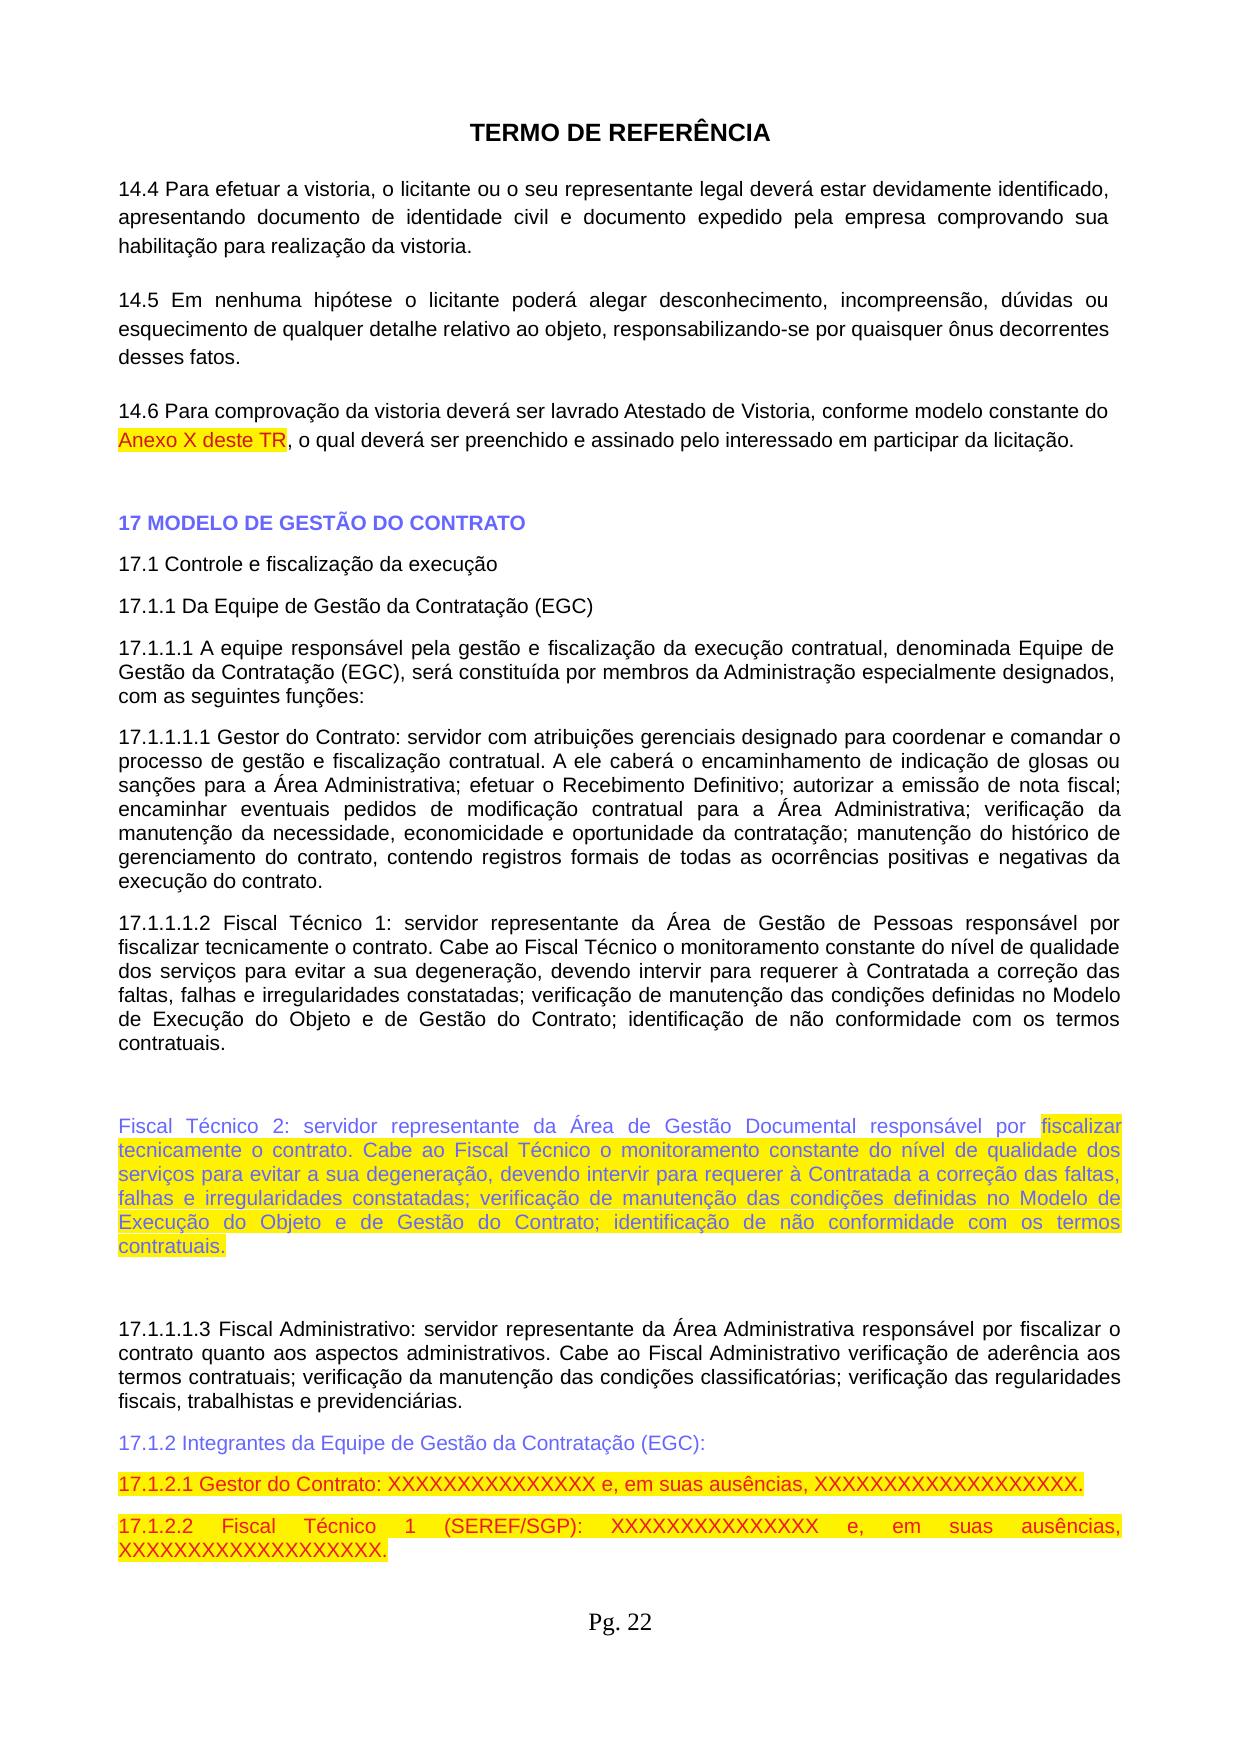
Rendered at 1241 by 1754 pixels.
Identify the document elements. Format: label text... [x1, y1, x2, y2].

text 17.1.1.1 A equipe responsável pela gestão e fiscalização da execução contratual, denominada Equipe de Gestão da Contratação (EGC), será constituída por membros da Administração especialmente designados, com as seguintes funções: [118, 636, 1116, 707]
text 14.6 Para comprovação da vistoria deverá ser lavrado Atestado de Vistoria, conforme modelo constante do Anexo X deste TR, o qual deverá ser preenchido e assinado pelo interessado em participar da licitação. [118, 399, 1110, 452]
text Fiscal Técnico 2: servidor representante da Área de Gestão Documental responsável por fiscalizar tecnicamente o contrato. Cabe ao Fiscal Técnico o monitoramento constante do nível de qualidade dos serviços para evitar a sua degeneração, devendo intervir para requerer à Contratada a correção das faltas, falhas e irregularidades constatadas; verificação de manutenção das condições definidas no Modelo de Execução do Objeto e de Gestão do Contrato; identificação de não conformidade com os termos contratuais. [118, 1114, 1122, 1257]
text 17.1.2 Integrantes da Equipe de Gestão da Contratação (EGC): [118, 1430, 1116, 1454]
text 17.1.2.2 Fiscal Técnico 1 (SEREF/SGP): XXXXXXXXXXXXXXX e, em suas ausências, XXXXXXXXXXXXXXXXXXX. [118, 1514, 1122, 1562]
text 17.1.1.1.1 Gestor do Contrato: servidor com atribuições gerenciais designado para coordenar e comandar o processo de gestão e fiscalização contratual. A ele caberá o encaminhamento de indicação de glosas ou sanções para a Área Administrativa; efetuar o Recebimento Definitivo; autorizar a emissão de nota fiscal; encaminhar eventuais pedidos de modificação contratual para a Área Administrativa; verificação da manutenção da necessidade, economicidade e oportunidade da contratação; manutenção do histórico de gerenciamento do contrato, contendo registros formais de todas as ocorrências positivas e negativas da execução do contrato. [118, 725, 1122, 893]
text 17.1.1.1.3 Fiscal Administrativo: servidor representante da Área Administrativa responsável por fiscalizar o contrato quanto aos aspectos administrativos. Cabe ao Fiscal Administrativo verificação de aderência aos termos contratuais; verificação da manutenção das condições classificatórias; verificação das regularidades fiscais, trabalhistas e previdenciárias. [118, 1317, 1122, 1413]
text 17.1 Controle e fiscalização da execução [118, 552, 1116, 576]
text 14.5 Em nenhuma hipótese o licitante poderá alegar desconhecimento, incompreensão, dúvidas ou esquecimento de qualquer detalhe relativo ao objeto, responsabilizando-se por quaisquer ônus decorrentes desses fatos. [118, 288, 1110, 369]
text 14.4 Para efetuar a vistoria, o licitante ou o seu representante legal deverá estar devidamente identificado, apresentando documento de identidade civil e documento expedido pela empresa comprovando sua habilitação para realização da vistoria. [118, 176, 1110, 258]
text 17.1.2.1 Gestor do Contrato: XXXXXXXXXXXXXXX e, em suas ausências, XXXXXXXXXXXXXXXXXXX. [118, 1472, 1122, 1496]
text 17.1.1.1.2 Fiscal Técnico 1: servidor representante da Área de Gestão de Pessoas responsável por fiscalizar tecnicamente o contrato. Cabe ao Fiscal Técnico o monitoramento constante do nível de qualidade dos serviços para evitar a sua degeneração, devendo intervir para requerer à Contratada a correção das faltas, falhas e irregularidades constatadas; verificação de manutenção das condições definidas no Modelo de Execução do Objeto e de Gestão do Contrato; identificação de não conformidade com os termos contratuais. [118, 911, 1122, 1054]
text 17.1.1 Da Equipe de Gestão da Contratação (EGC) [118, 594, 1116, 618]
text 17 MODELO DE GESTÃO DO CONTRATO [118, 511, 1116, 534]
